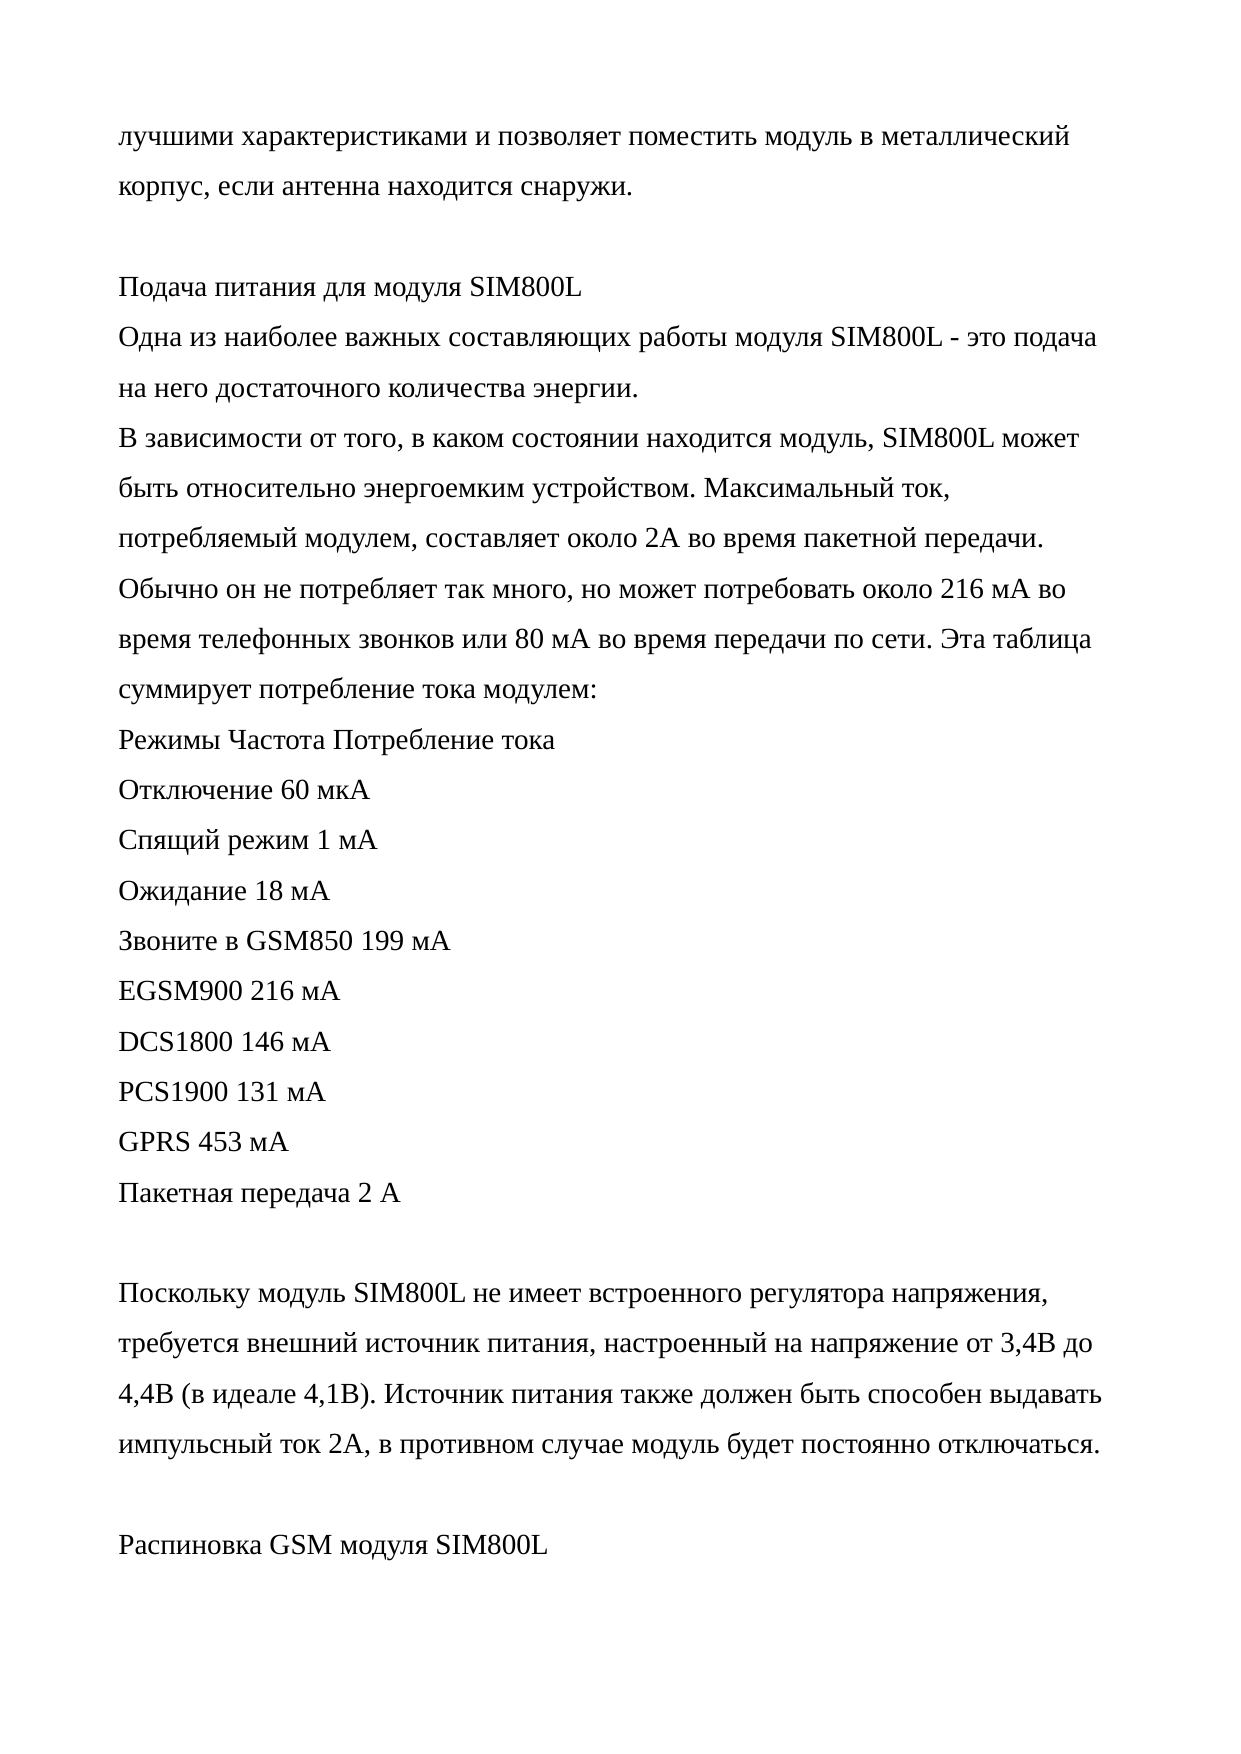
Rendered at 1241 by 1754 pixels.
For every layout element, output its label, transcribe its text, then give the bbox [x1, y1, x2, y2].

text Звоните в GSM850 199 мА [118, 923, 1122, 957]
text Режимы Частота Потребление тока [118, 722, 1122, 755]
text Пакетная передача 2 А [118, 1175, 1122, 1208]
text Отключение 60 мкА [118, 772, 1122, 806]
text DCS1800 146 мА [118, 1024, 1122, 1057]
text Спящий режим 1 мА [118, 822, 1122, 856]
text Ожидание 18 мА [118, 873, 1122, 906]
text EGSM900 216 мА [118, 973, 1122, 1007]
text лучшими характеристиками и позволяет поместить модуль в металлический корпус, если антенна находится снаружи. [118, 118, 1122, 202]
text PCS1900 131 мА [118, 1074, 1122, 1108]
text Распиновка GSM модуля SIM800L [118, 1527, 1122, 1560]
text GPRS 453 мА [118, 1124, 1122, 1158]
text В зависимости от того, в каком состоянии находится модуль, SIM800L может быть относительно энергоемким устройством. Максимальный ток, потребляемый модулем, составляет около 2А во время пакетной передачи. Обычно он не потребляет так много, но может потребовать около 216 мА во время телефонных звонков или 80 мА во время передачи по сети. Эта таблица суммирует потребление тока модулем: [118, 420, 1122, 705]
text Одна из наиболее важных составляющих работы модуля SIM800L - это подача на него достаточного количества энергии. [118, 319, 1122, 403]
text Подача питания для модуля SIM800L [118, 269, 1122, 303]
text Поскольку модуль SIM800L не имеет встроенного регулятора напряжения, требуется внешний источник питания, настроенный на напряжение от 3,4В до 4,4В (в идеале 4,1В). Источник питания также должен быть способен выдавать импульсный ток 2А, в противном случае модуль будет постоянно отключаться. [118, 1275, 1122, 1460]
